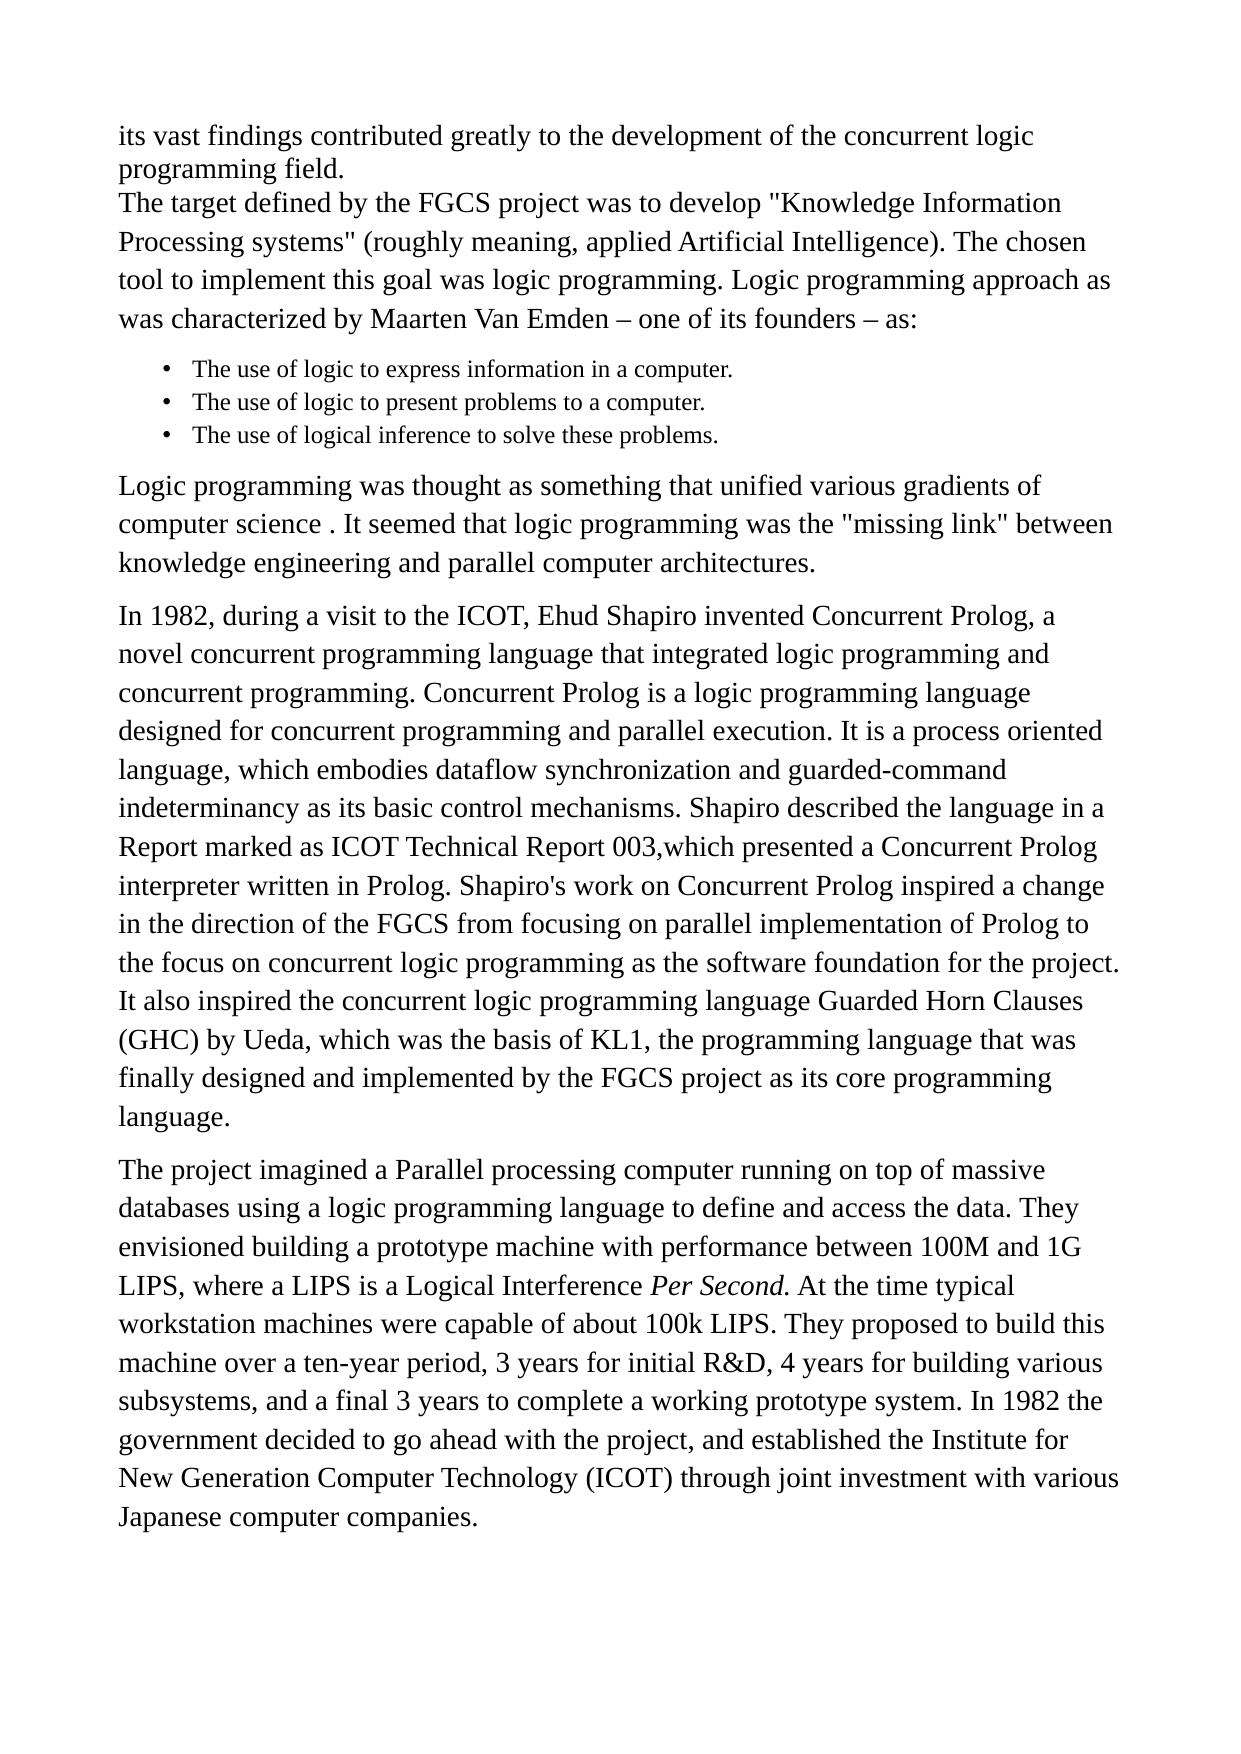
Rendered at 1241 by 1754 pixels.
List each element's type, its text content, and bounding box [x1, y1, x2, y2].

text Logic programming was thought as something that unified various gradients of computer science . It seemed that logic programming was the "missing link" between knowledge engineering and parallel computer architectures. [118, 468, 1122, 578]
text The target defined by the FGCS project was to develop "Knowledge Information Processing systems" (roughly meaning, applied Artificial Intelligence). The chosen tool to implement this goal was logic programming. Logic programming approach as was characterized by Maarten Van Emden – one of its founders – as: [118, 185, 1122, 334]
text In 1982, during a visit to the ICOT, Ehud Shapiro invented Concurrent Prolog, a novel concurrent programming language that integrated logic programming and concurrent programming. Concurrent Prolog is a logic programming language designed for concurrent programming and parallel execution. It is a process oriented language, which embodies dataflow synchronization and guarded-command indeterminancy as its basic control mechanisms. Shapiro described the language in a Report marked as ICOT Technical Report 003,which presented a Concurrent Prolog interpreter written in Prolog. Shapiro's work on Concurrent Prolog inspired a change in the direction of the FGCS from focusing on parallel implementation of Prolog to the focus on concurrent logic programming as the software foundation for the project. It also inspired the concurrent logic programming language Guarded Horn Clauses (GHC) by Ueda, which was the basis of KL1, the programming language that was finally designed and implemented by the FGCS project as its core programming language. [118, 598, 1122, 1132]
text its vast findings contributed greatly to the development of the concurrent logic programming field. [118, 118, 1122, 185]
text The project imagined a Parallel processing computer running on top of massive databases using a logic programming language to define and access the data. They envisioned building a prototype machine with performance between 100M and 1G LIPS, where a LIPS is a Logical Interference Per Second. At the time typical workstation machines were capable of about 100k LIPS. They proposed to build this machine over a ten-year period, 3 years for initial R&D, 4 years for building various subsystems, and a final 3 years to complete a working prototype system. In 1982 the government decided to go ahead with the project, and established the Institute for New Generation Computer Technology (ICOT) through joint investment with various Japanese computer companies. [118, 1152, 1122, 1532]
list The use of logic to express information in a computer. [162, 354, 1122, 383]
list The use of logical inference to solve these problems. [162, 420, 1122, 449]
list The use of logic to present problems to a computer. [162, 387, 1122, 416]
